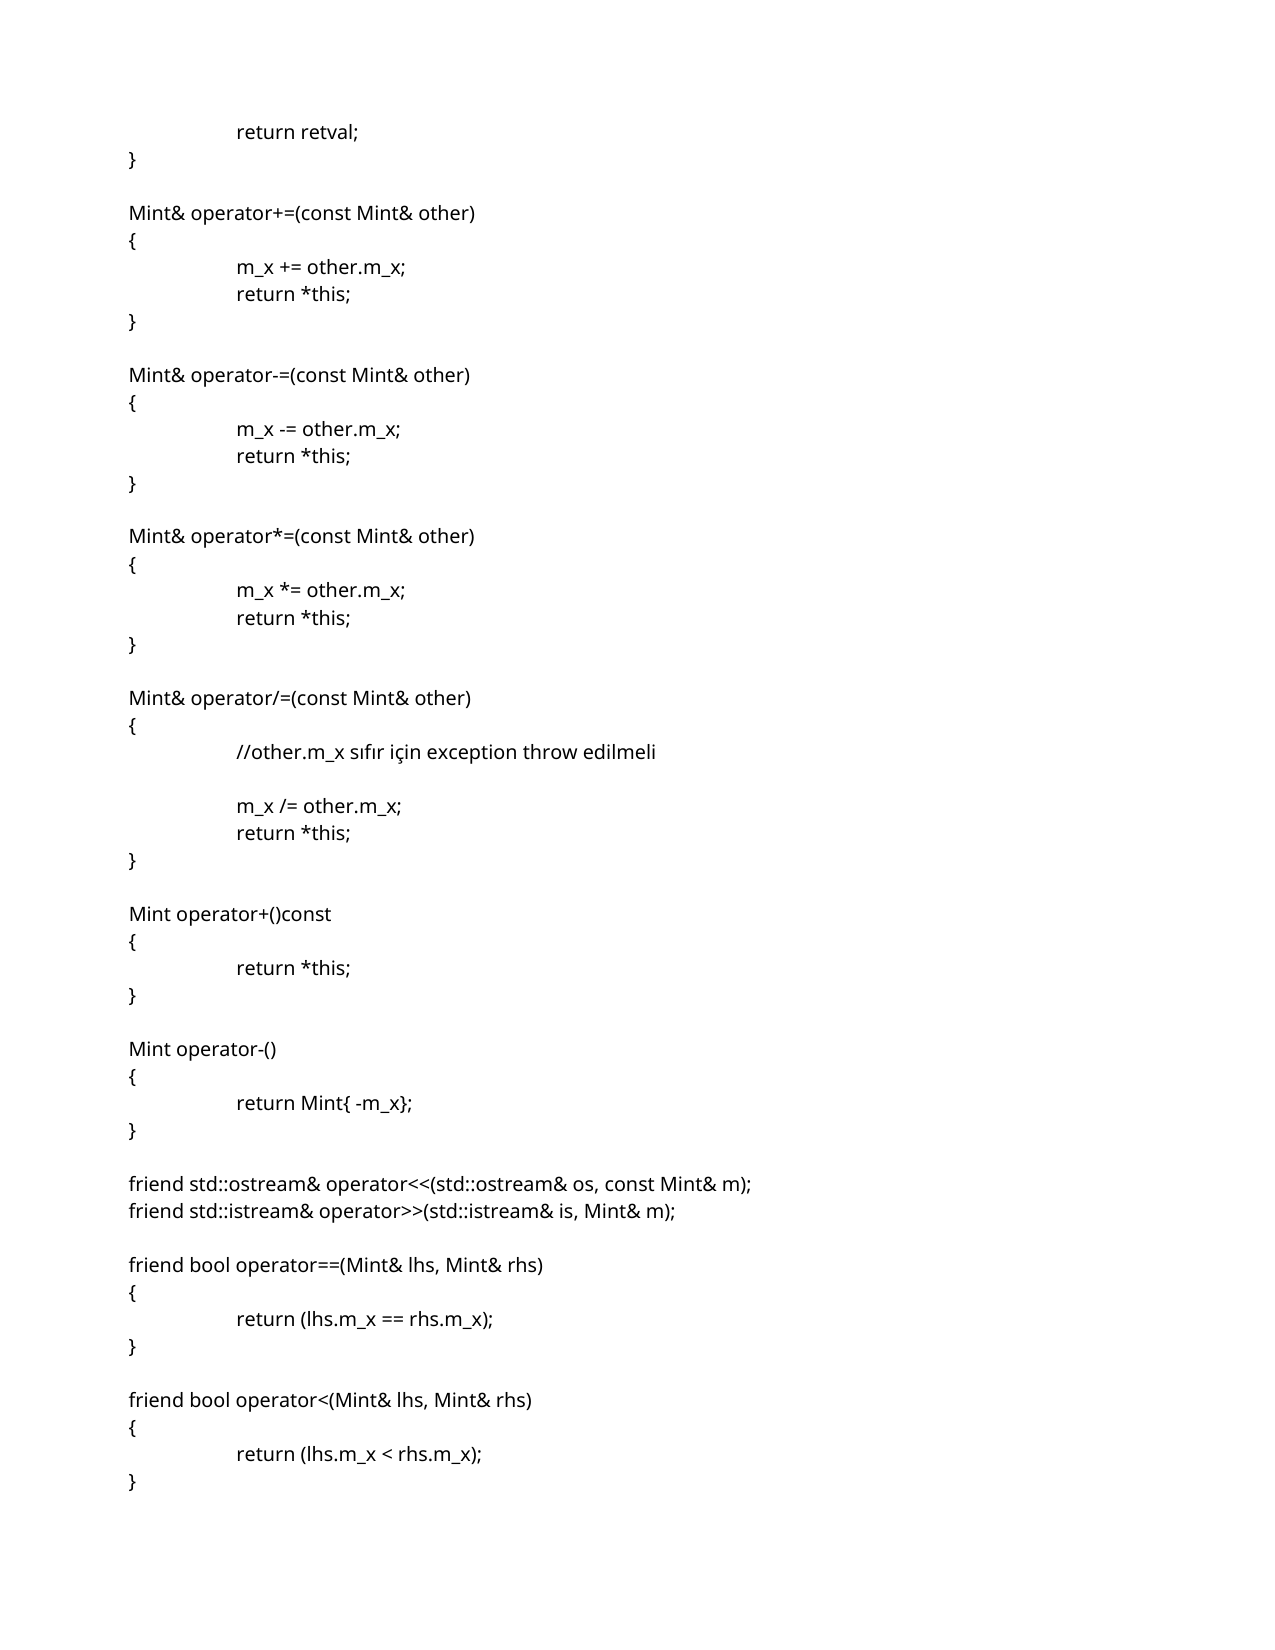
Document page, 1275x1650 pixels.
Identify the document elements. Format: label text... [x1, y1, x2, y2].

text } [118, 847, 1157, 873]
text return (lhs.m_x == rhs.m_x); [118, 1305, 1157, 1332]
text } [118, 307, 1157, 334]
text } [118, 631, 1157, 658]
text return retval; [118, 118, 1157, 145]
text { [118, 1278, 1157, 1305]
text return *this; [118, 819, 1157, 847]
text { [118, 927, 1157, 954]
text return *this; [118, 280, 1157, 307]
text return *this; [118, 954, 1157, 981]
text m_x += other.m_x; [118, 253, 1157, 280]
text //other.m_x sıfır için exception throw edilmeli [118, 739, 1157, 766]
text Mint& operator/=(const Mint& other) [118, 685, 1157, 712]
text { [118, 1413, 1157, 1440]
text return *this; [118, 442, 1157, 469]
text } [118, 981, 1157, 1008]
text Mint& operator-=(const Mint& other) [118, 361, 1157, 388]
text { [118, 550, 1157, 577]
text friend bool operator<(Mint& lhs, Mint& rhs) [118, 1386, 1157, 1413]
text friend bool operator==(Mint& lhs, Mint& rhs) [118, 1251, 1157, 1278]
text Mint& operator*=(const Mint& other) [118, 523, 1157, 550]
text m_x -= other.m_x; [118, 415, 1157, 442]
text friend std::ostream& operator<<(std::ostream& os, const Mint& m); [118, 1170, 1157, 1197]
text { [118, 1062, 1157, 1089]
text { [118, 712, 1157, 739]
text Mint operator-() [118, 1035, 1157, 1062]
text } [118, 1116, 1157, 1143]
text return Mint{ -m_x}; [118, 1089, 1157, 1116]
text } [118, 145, 1157, 172]
text m_x *= other.m_x; [118, 577, 1157, 604]
text Mint& operator+=(const Mint& other) [118, 199, 1157, 226]
text { [118, 388, 1157, 415]
text return *this; [118, 604, 1157, 631]
text Mint operator+()const [118, 901, 1157, 927]
text } [118, 1332, 1157, 1359]
text } [118, 469, 1157, 496]
text } [118, 1467, 1157, 1494]
text return (lhs.m_x < rhs.m_x); [118, 1440, 1157, 1467]
text m_x /= other.m_x; [118, 793, 1157, 819]
text { [118, 226, 1157, 253]
text friend std::istream& operator>>(std::istream& is, Mint& m); [118, 1197, 1157, 1224]
